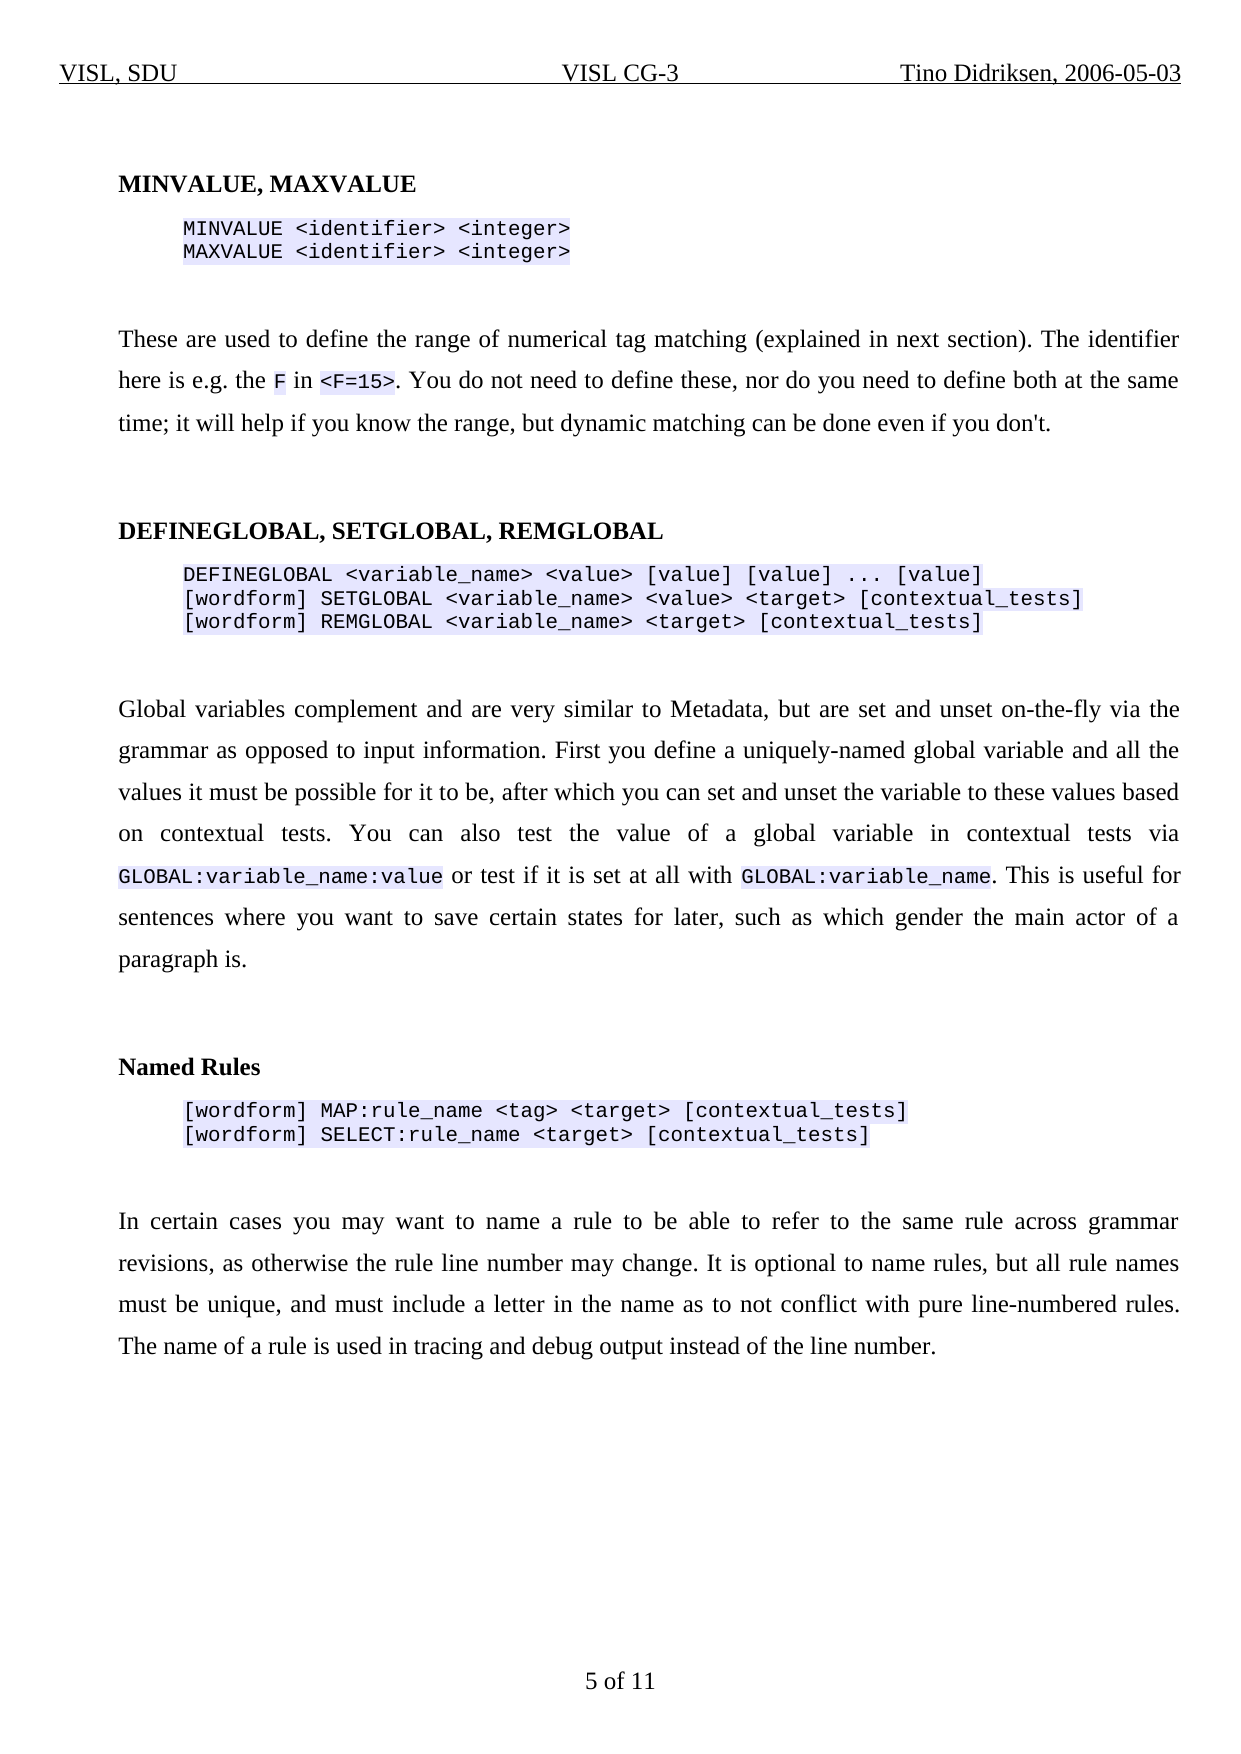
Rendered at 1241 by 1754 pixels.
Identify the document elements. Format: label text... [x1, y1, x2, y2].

subtitle Named Rules [118, 1053, 1181, 1081]
subtitle MINVALUE, MAXVALUE [118, 170, 1181, 198]
table_header DEFINEGLOBAL <variable_name> <value> [value] [value] ... [value] [wordform] SETGLOBAL <variable_name> <value> <target> [contextual_tests] [wordform] REMGLOBAL <variable_name> <target> [contextual_tests] [177, 558, 1094, 641]
text These are used to define the range of numerical tag matching (explained in next section). The identifier here is e.g. the F in <F=15>. You do not need to define these, nor do you need to define both at the same time; it will help if you know the range, but dynamic matching can be done even if you don't. [118, 325, 1181, 436]
table_header [wordform] MAP:rule_name <tag> <target> [contextual_tests] [wordform] SELECT:rule_name <target> [contextual_tests] [177, 1095, 1094, 1153]
text In certain cases you may want to name a rule to be able to refer to the same rule across grammar revisions, as otherwise the rule line number may change. It is optional to name rules, but all rule names must be unique, and must include a letter in the name as to not conflict with pure line-numbered rules. The name of a rule is used in tracing and debug output instead of the line number. [118, 1207, 1181, 1360]
subtitle DEFINEGLOBAL, SETGLOBAL, REMGLOBAL [118, 517, 1181, 544]
text Global variables complement and are very similar to Metadata, but are set and unset on-the-fly via the grammar as opposed to input information. First you define a uniquely-named global variable and all the values it must be possible for it to be, after which you can set and unset the variable to these values based on contextual tests. You can also test the value of a global variable in contextual tests via GLOBAL:variable_name:value or test if it is set at all with GLOBAL:variable_name. This is useful for sentences where you want to save certain states for later, such as which gender the main actor of a paragraph is. [118, 695, 1181, 973]
table_header MINVALUE <identifier> <integer> MAXVALUE <identifier> <integer> [177, 212, 1094, 271]
